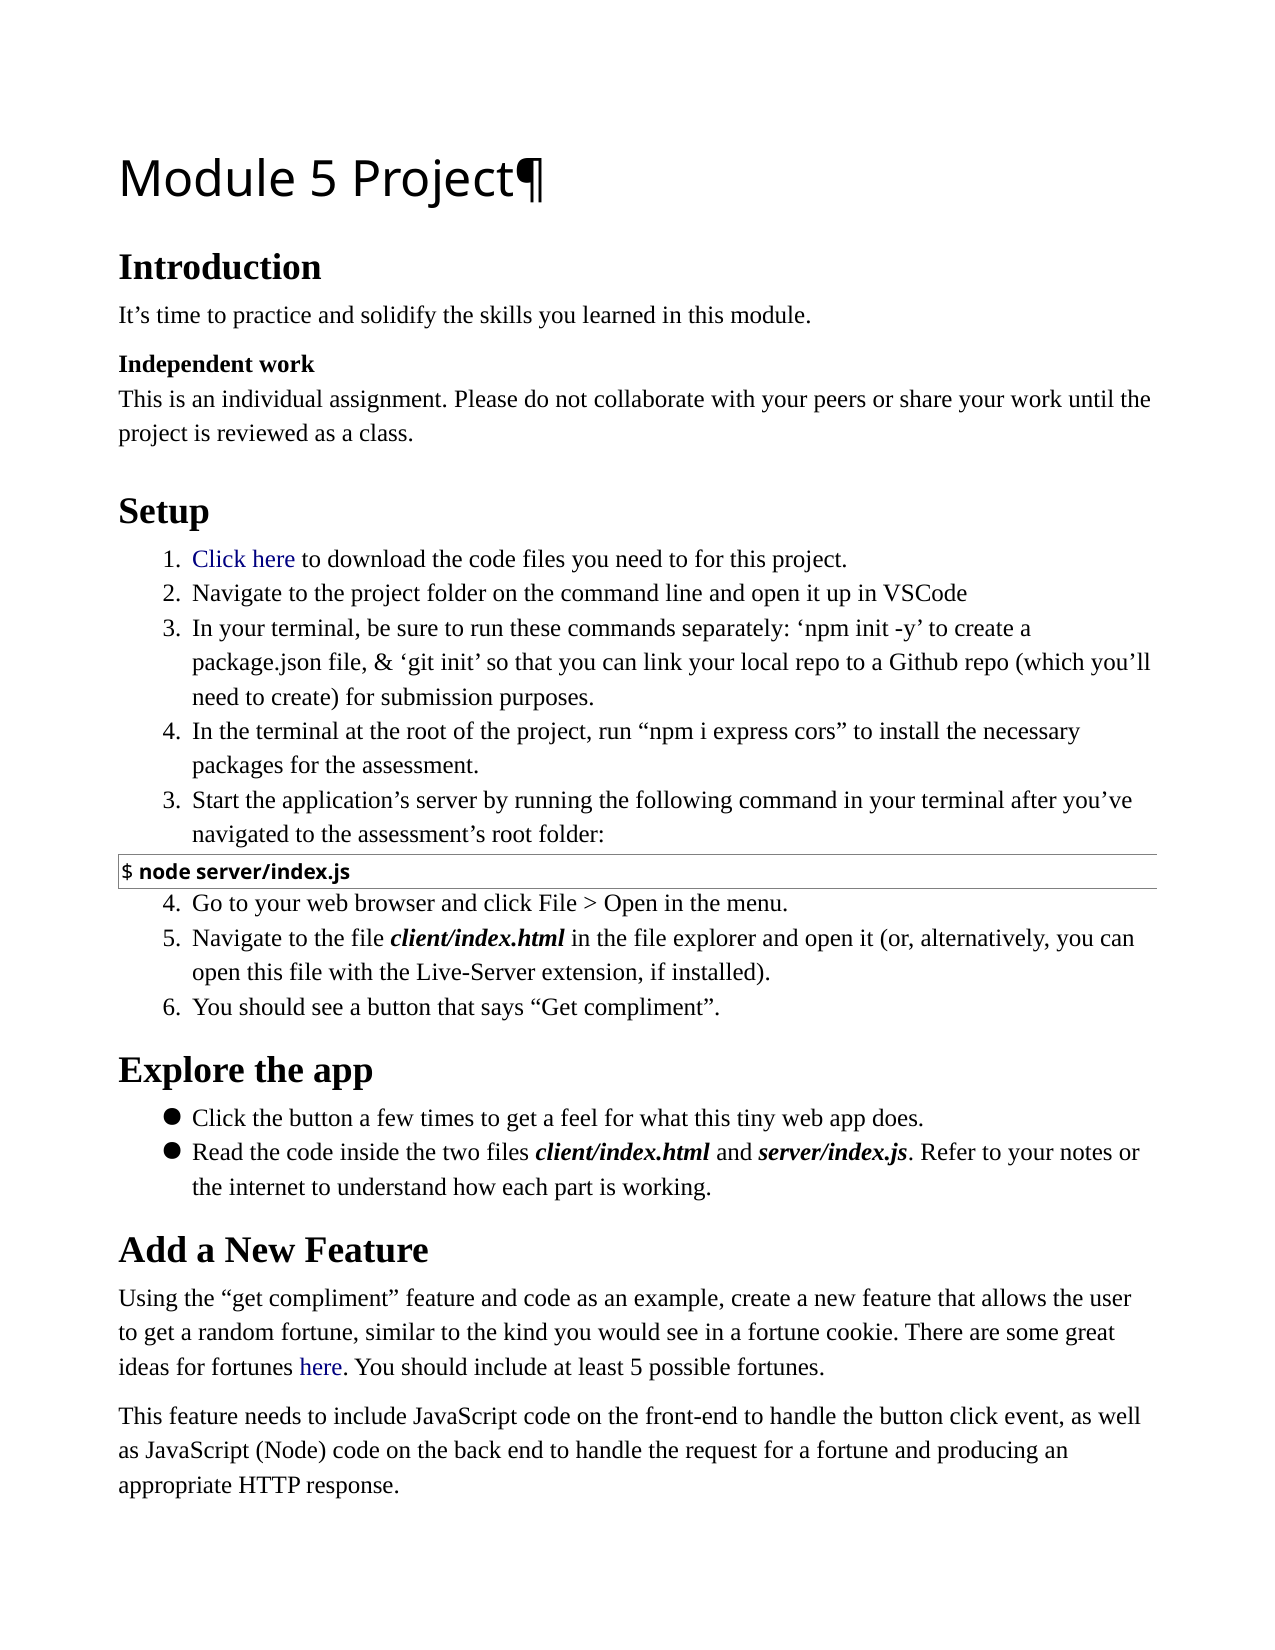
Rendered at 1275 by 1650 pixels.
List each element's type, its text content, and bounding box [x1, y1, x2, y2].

list Start the application’s server by running the following command in your terminal after you’ve navigated to the assessment’s root folder: [162, 785, 1157, 848]
list Navigate to the project folder on the command line and open it up in VSCode [162, 578, 1157, 607]
list In your terminal, be sure to run these commands separately: ‘npm init -y’ to create a package.json file, & ‘git init’ so that you can link your local repo to a Github repo (which you’ll need to create) for submission purposes. [162, 613, 1157, 710]
subtitle Add a New Feature [118, 1227, 1157, 1270]
list Read the code inside the two files client/index.html and server/index.js. Refer to your notes or the internet to understand how each part is working. [162, 1137, 1157, 1201]
list Go to your web browser and click File > Open in the menu. [162, 889, 1157, 917]
text This is an individual assignment. Please do not collaborate with your peers or share your work until the project is reviewed as a class. [118, 384, 1157, 447]
list You should see a button that says “Get compliment”. [162, 992, 1157, 1021]
list Navigate to the file client/index.html in the file explorer and open it (or, alternatively, you can open this file with the Live-Server extension, if installed). [162, 923, 1157, 986]
subtitle Introduction [118, 244, 1157, 288]
text Independent work [118, 349, 1157, 378]
list Click the button a few times to get a feel for what this tiny web app does. [162, 1103, 1157, 1132]
subtitle Explore the app [118, 1047, 1157, 1090]
text This feature needs to include JavaScript code on the front-end to handle the button click event, as well as JavaScript (Node) code on the back end to handle the request for a fortune and producing an appropriate HTTP response. [118, 1401, 1157, 1498]
text It’s time to practice and solidify the skills you learned in this module. [118, 300, 1157, 329]
subtitle Setup [118, 488, 1157, 531]
text Using the “get compliment” feature and code as an example, create a new feature that allows the user to get a random fortune, similar to the kind you would see in a fortune cookie. There are some great ideas for fortunes here. You should include at least 5 possible fortunes. [118, 1283, 1157, 1381]
list In the terminal at the root of the project, run “npm i express cors” to install the necessary packages for the assessment. [162, 716, 1157, 779]
text $ node server/index.js [119, 855, 1157, 888]
subtitle Module 5 Project¶ [118, 143, 1157, 211]
list Click here to download the code files you need to for this project. [162, 544, 1157, 572]
